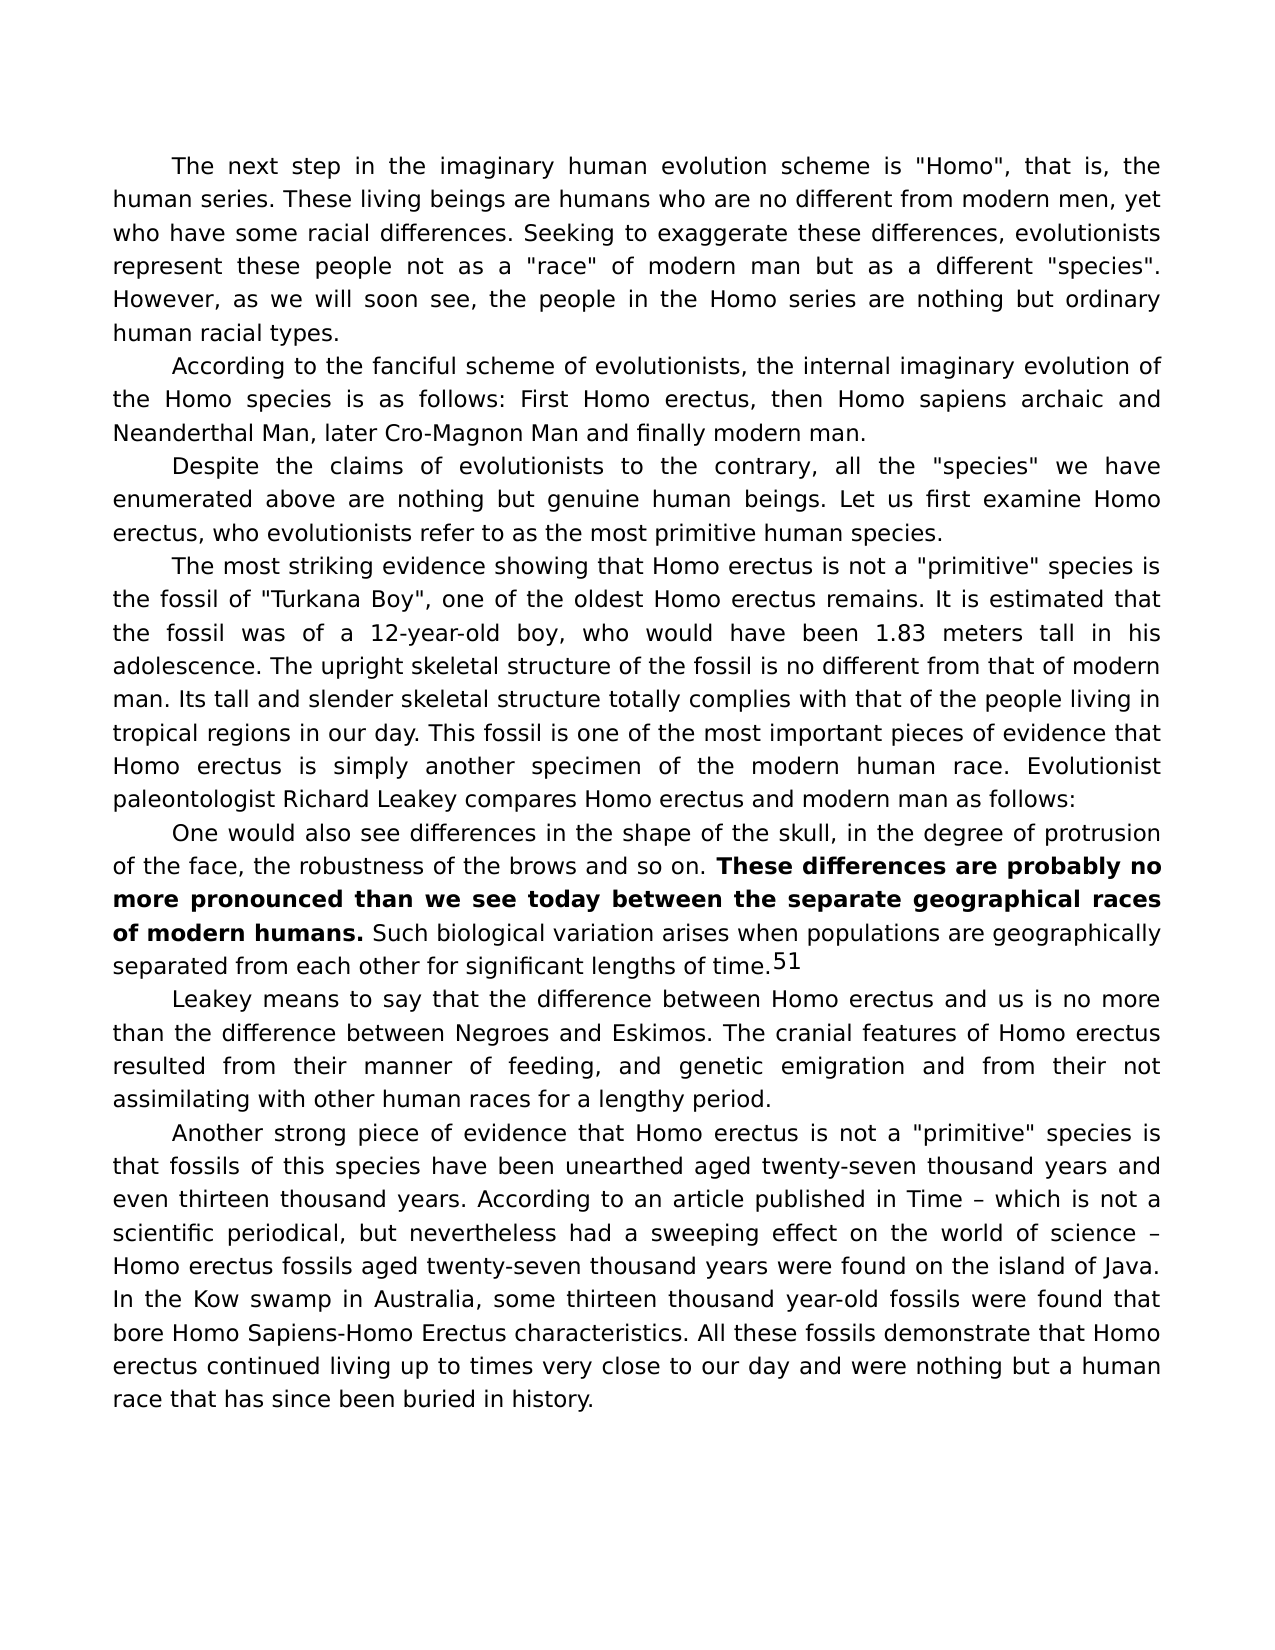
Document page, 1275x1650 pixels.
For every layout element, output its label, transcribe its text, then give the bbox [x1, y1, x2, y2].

text The next step in the imaginary human evolution scheme is "Homo", that is, the human series. These living beings are humans who are no different from modern men, yet who have some racial differences. Seeking to exaggerate these differences, evolutionists represent these people not as a "race" of modern man but as a different "species". However, as we will soon see, the people in the Homo series are nothing but ordinary human racial types. [112, 148, 1162, 348]
text Leakey means to say that the difference between Homo erectus and us is no more than the difference between Negroes and Eskimos. The cranial features of Homo erectus resulted from their manner of feeding, and genetic emigration and from their not assimilating with other human races for a lengthy period. [112, 981, 1162, 1114]
text Another strong piece of evidence that Homo erectus is not a "primitive" species is that fossils of this species have been unearthed aged twenty-seven thousand years and even thirteen thousand years. According to an article published in Time – which is not a scientific periodical, but nevertheless had a sweeping effect on the world of science – Homo erectus fossils aged twenty-seven thousand years were found on the island of Java. In the Kow swamp in Australia, some thirteen thousand year-old fossils were found that bore Homo Sapiens-Homo Erectus characteristics. All these fossils demonstrate that Homo erectus continued living up to times very close to our day and were nothing but a human race that has since been buried in history. [112, 1114, 1162, 1414]
text The most striking evidence showing that Homo erectus is not a "primitive" species is the fossil of "Turkana Boy", one of the oldest Homo erectus remains. It is estimated that the fossil was of a 12-year-old boy, who would have been 1.83 meters tall in his adolescence. The upright skeletal structure of the fossil is no different from that of modern man. Its tall and slender skeletal structure totally complies with that of the people living in tropical regions in our day. This fossil is one of the most important pieces of evidence that Homo erectus is simply another specimen of the modern human race. Evolutionist paleontologist Richard Leakey compares Homo erectus and modern man as follows: [112, 548, 1162, 814]
text Despite the claims of evolutionists to the contrary, all the "species" we have enumerated above are nothing but genuine human beings. Let us first examine Homo erectus, who evolutionists refer to as the most primitive human species. [112, 448, 1162, 548]
text According to the fanciful scheme of evolutionists, the internal imaginary evolution of the Homo species is as follows: First Homo erectus, then Homo sapiens archaic and Neanderthal Man, later Cro-Magnon Man and finally modern man. [112, 348, 1162, 448]
text One would also see differences in the shape of the skull, in the degree of protrusion of the face, the robustness of the brows and so on. These differences are probably no more pronounced than we see today between the separate geographical races of modern humans. Such biological variation arises when populations are geographically separated from each other for significant lengths of time.51 [112, 814, 1162, 981]
